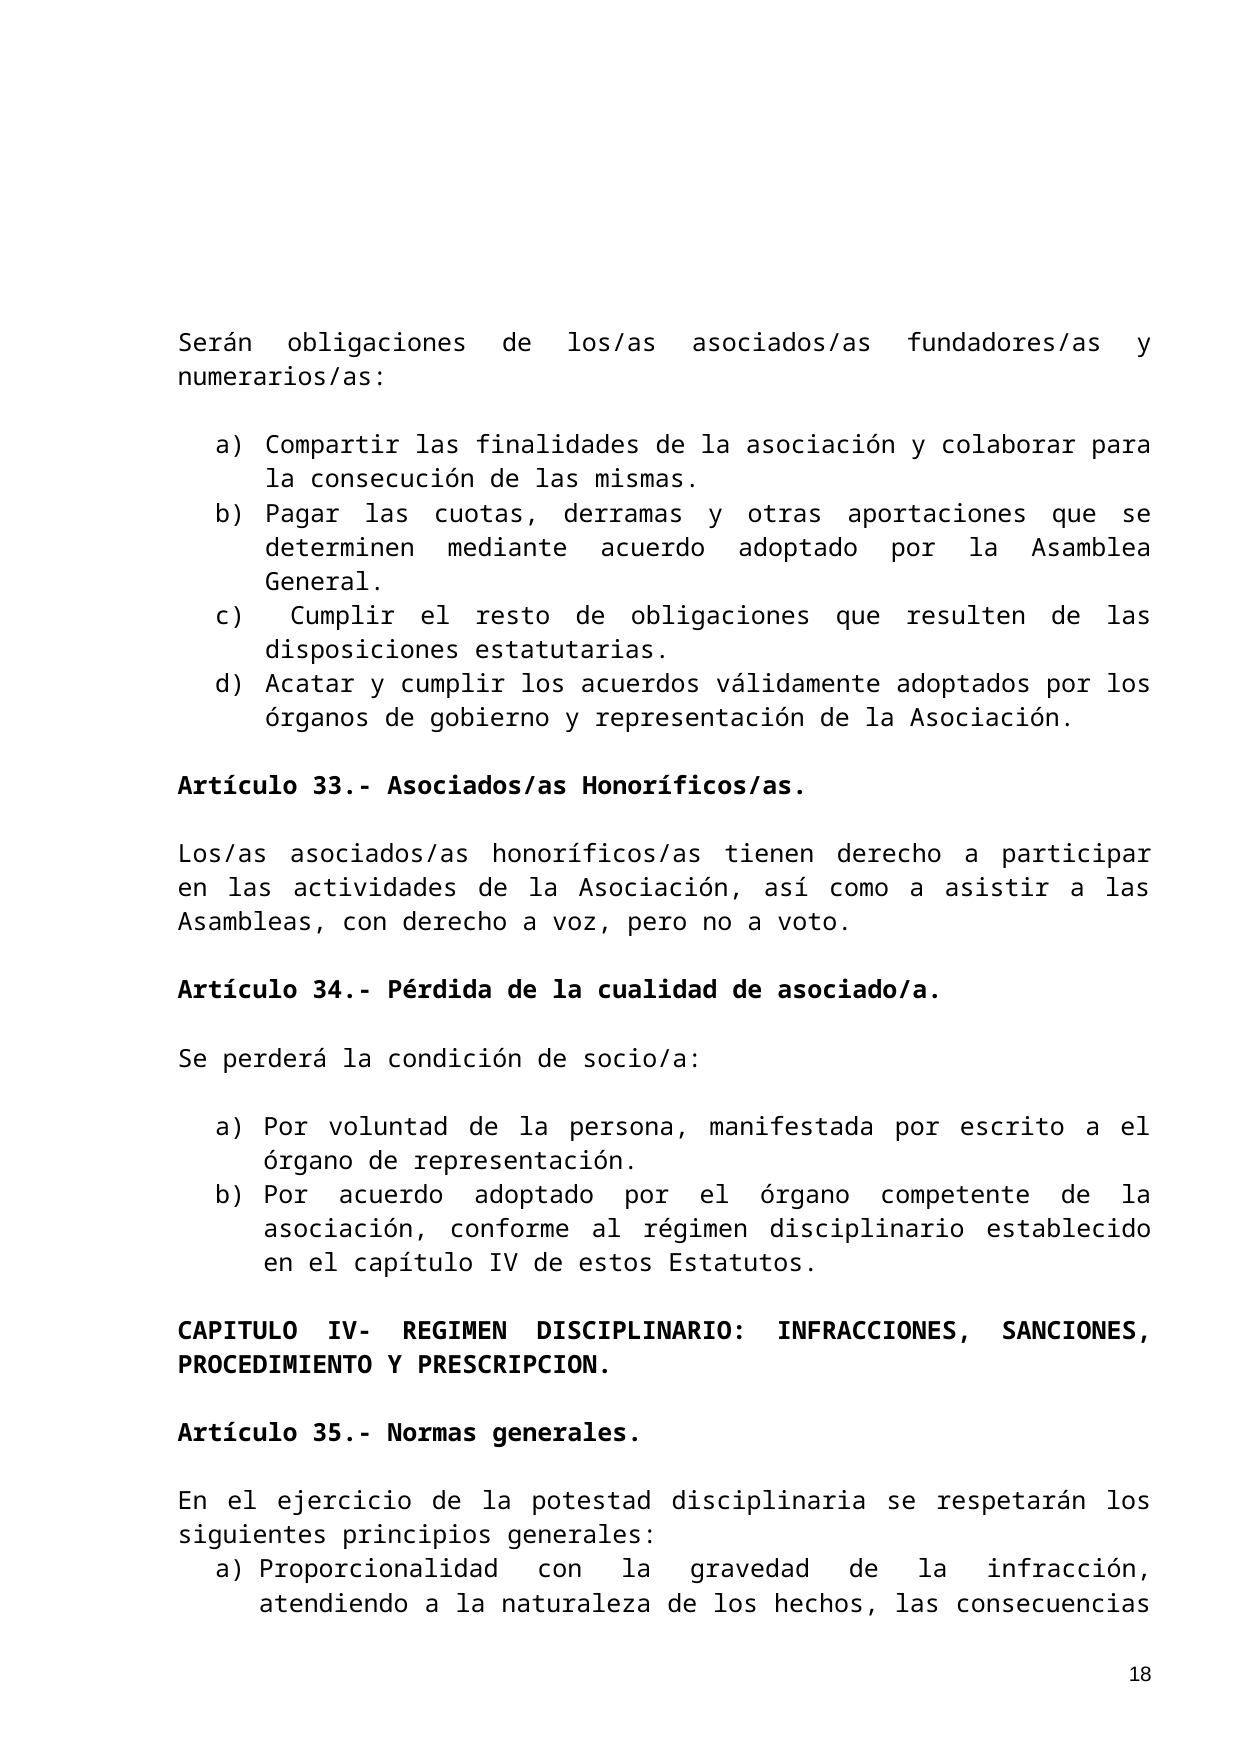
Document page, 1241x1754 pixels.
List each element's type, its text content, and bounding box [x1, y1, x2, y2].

text Artículo 34.- Pérdida de la cualidad de asociado/a. [177, 972, 1152, 1006]
text Serán obligaciones de los/as asociados/as fundadores/as y numerarios/as: [177, 325, 1152, 393]
list Por acuerdo adoptado por el órgano competente de la asociación, conforme al régimen disciplinario establecido en el capítulo IV de estos Estatutos. [215, 1176, 1152, 1279]
text En el ejercicio de la potestad disciplinaria se respetarán los siguientes principios generales: [177, 1483, 1152, 1551]
text Artículo 33.- Asociados/as Honoríficos/as. [177, 768, 1152, 802]
list Pagar las cuotas, derramas y otras aportaciones que se determinen mediante acuerdo adoptado por la Asamblea General. [215, 495, 1152, 597]
list Por voluntad de la persona, manifestada por escrito a el órgano de representación. [215, 1108, 1152, 1176]
text Artículo 35.- Normas generales. [177, 1415, 1152, 1449]
text Se perderá la condición de socio/a: [177, 1040, 1152, 1074]
text CAPITULO IV- REGIMEN DISCIPLINARIO: INFRACCIONES, SANCIONES, PROCEDIMIENTO Y PRESCRIPCION. [177, 1313, 1152, 1381]
list Proporcionalidad con la gravedad de la infracción, atendiendo a la naturaleza de los hechos, las consecuencias [215, 1551, 1152, 1619]
list Cumplir el resto de obligaciones que resulten de las disposiciones estatutarias. [215, 597, 1152, 666]
text Los/as asociados/as honoríficos/as tienen derecho a participar en las actividades de la Asociación, así como a asistir a las Asambleas, con derecho a voz, pero no a voto. [177, 836, 1152, 938]
list Compartir las finalidades de la asociación y colaborar para la consecución de las mismas. [215, 427, 1152, 495]
list Acatar y cumplir los acuerdos válidamente adoptados por los órganos de gobierno y representación de la Asociación. [215, 666, 1152, 734]
